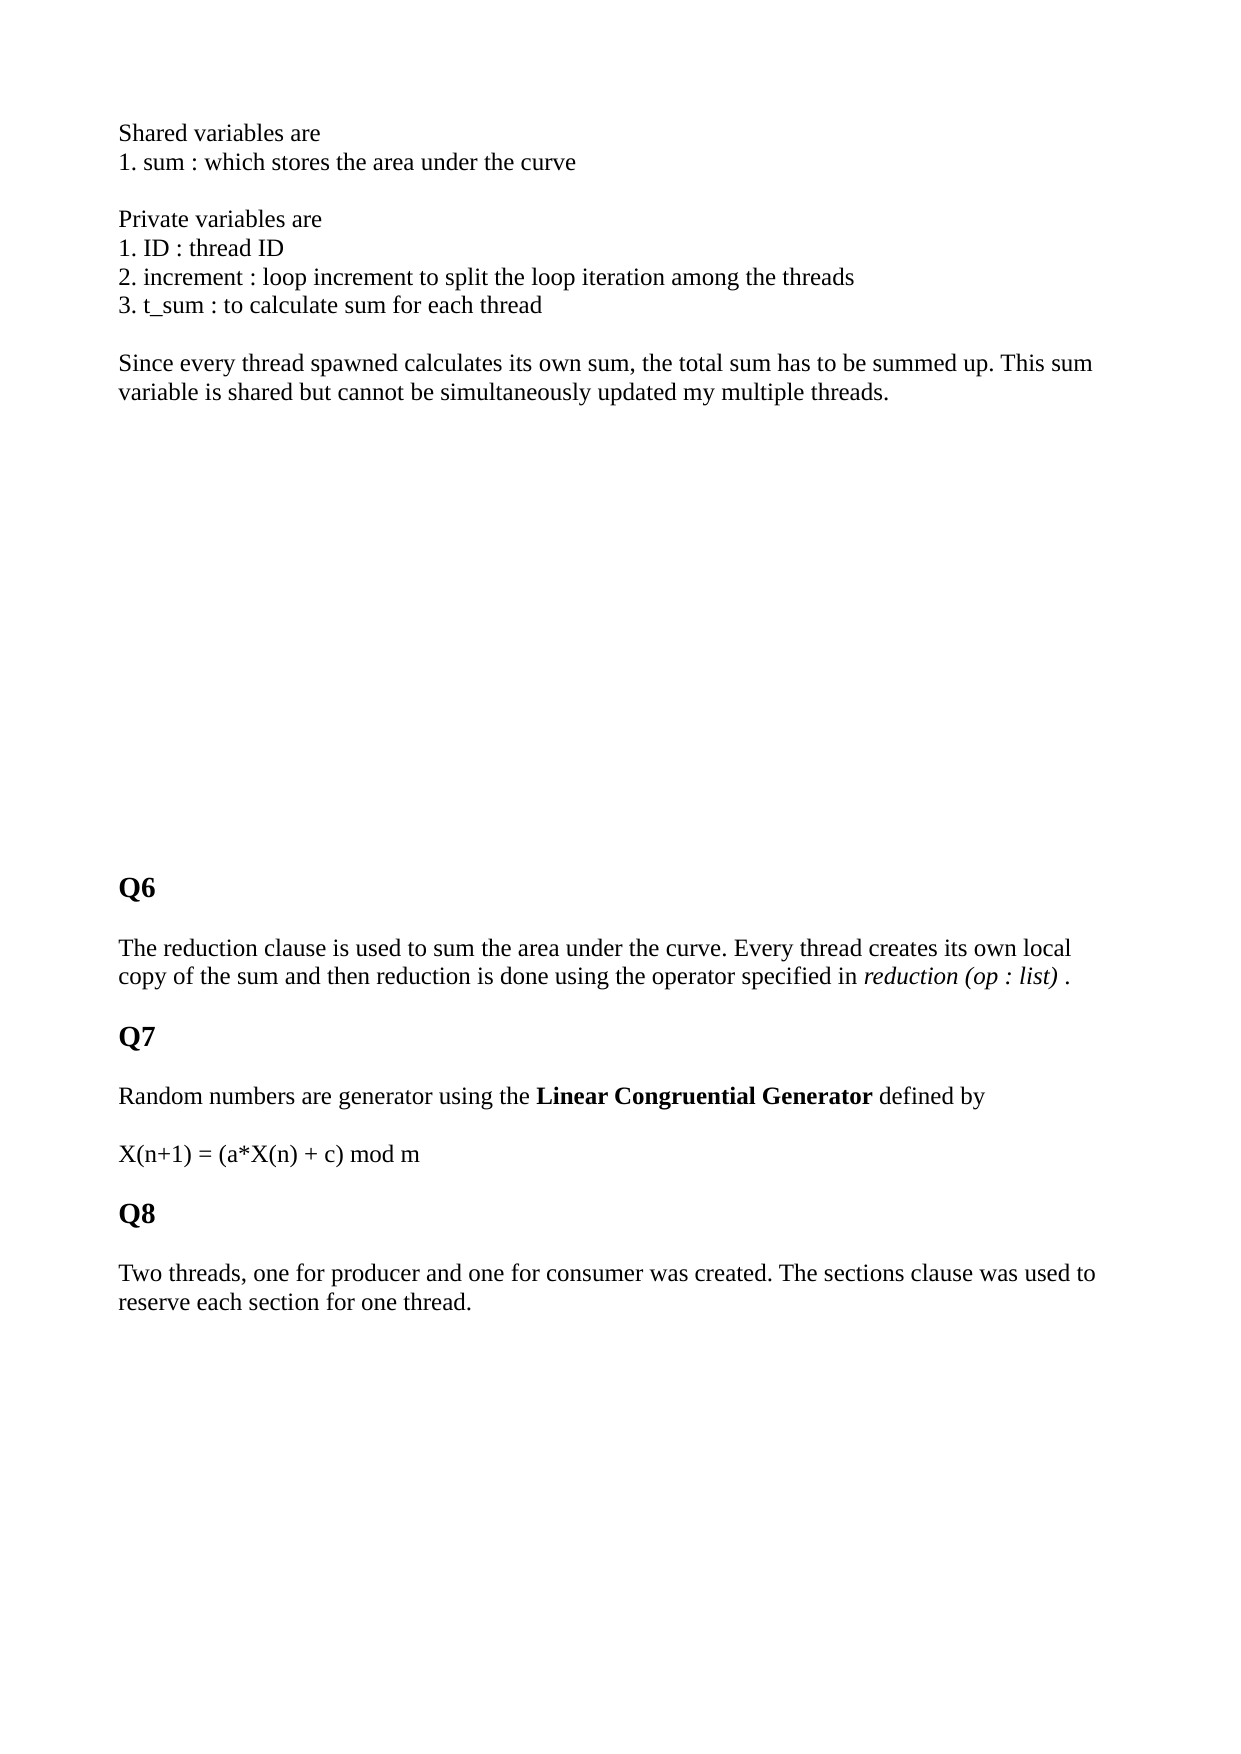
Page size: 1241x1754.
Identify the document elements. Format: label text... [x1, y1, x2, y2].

text Two threads, one for producer and one for consumer was created. The sections clause was used to reserve each section for one thread. [118, 1258, 1122, 1316]
text 3. t_sum : to calculate sum for each thread [118, 291, 1122, 319]
text Q7 [118, 1019, 1122, 1052]
text X(n+1) = (a*X(n) + c) mod m [118, 1139, 1122, 1167]
text 1. sum : which stores the area under the curve [118, 147, 1122, 176]
text 2. increment : loop increment to split the loop iteration among the threads [118, 262, 1122, 291]
text 1. ID : thread ID [118, 233, 1122, 262]
text Since every thread spawned calculates its own sum, the total sum has to be summed up. This sum variable is shared but cannot be simultaneously updated my multiple threads. [118, 348, 1122, 406]
text Q8 [118, 1196, 1122, 1230]
text The reduction clause is used to sum the area under the curve. Every thread creates its own local copy of the sum and then reduction is done using the operator specified in reduction (op : list) . [118, 933, 1122, 990]
text Random numbers are generator using the Linear Congruential Generator defined by [118, 1081, 1122, 1110]
text Shared variables are [118, 118, 1122, 147]
text Q6 [118, 870, 1122, 904]
text Private variables are [118, 204, 1122, 233]
